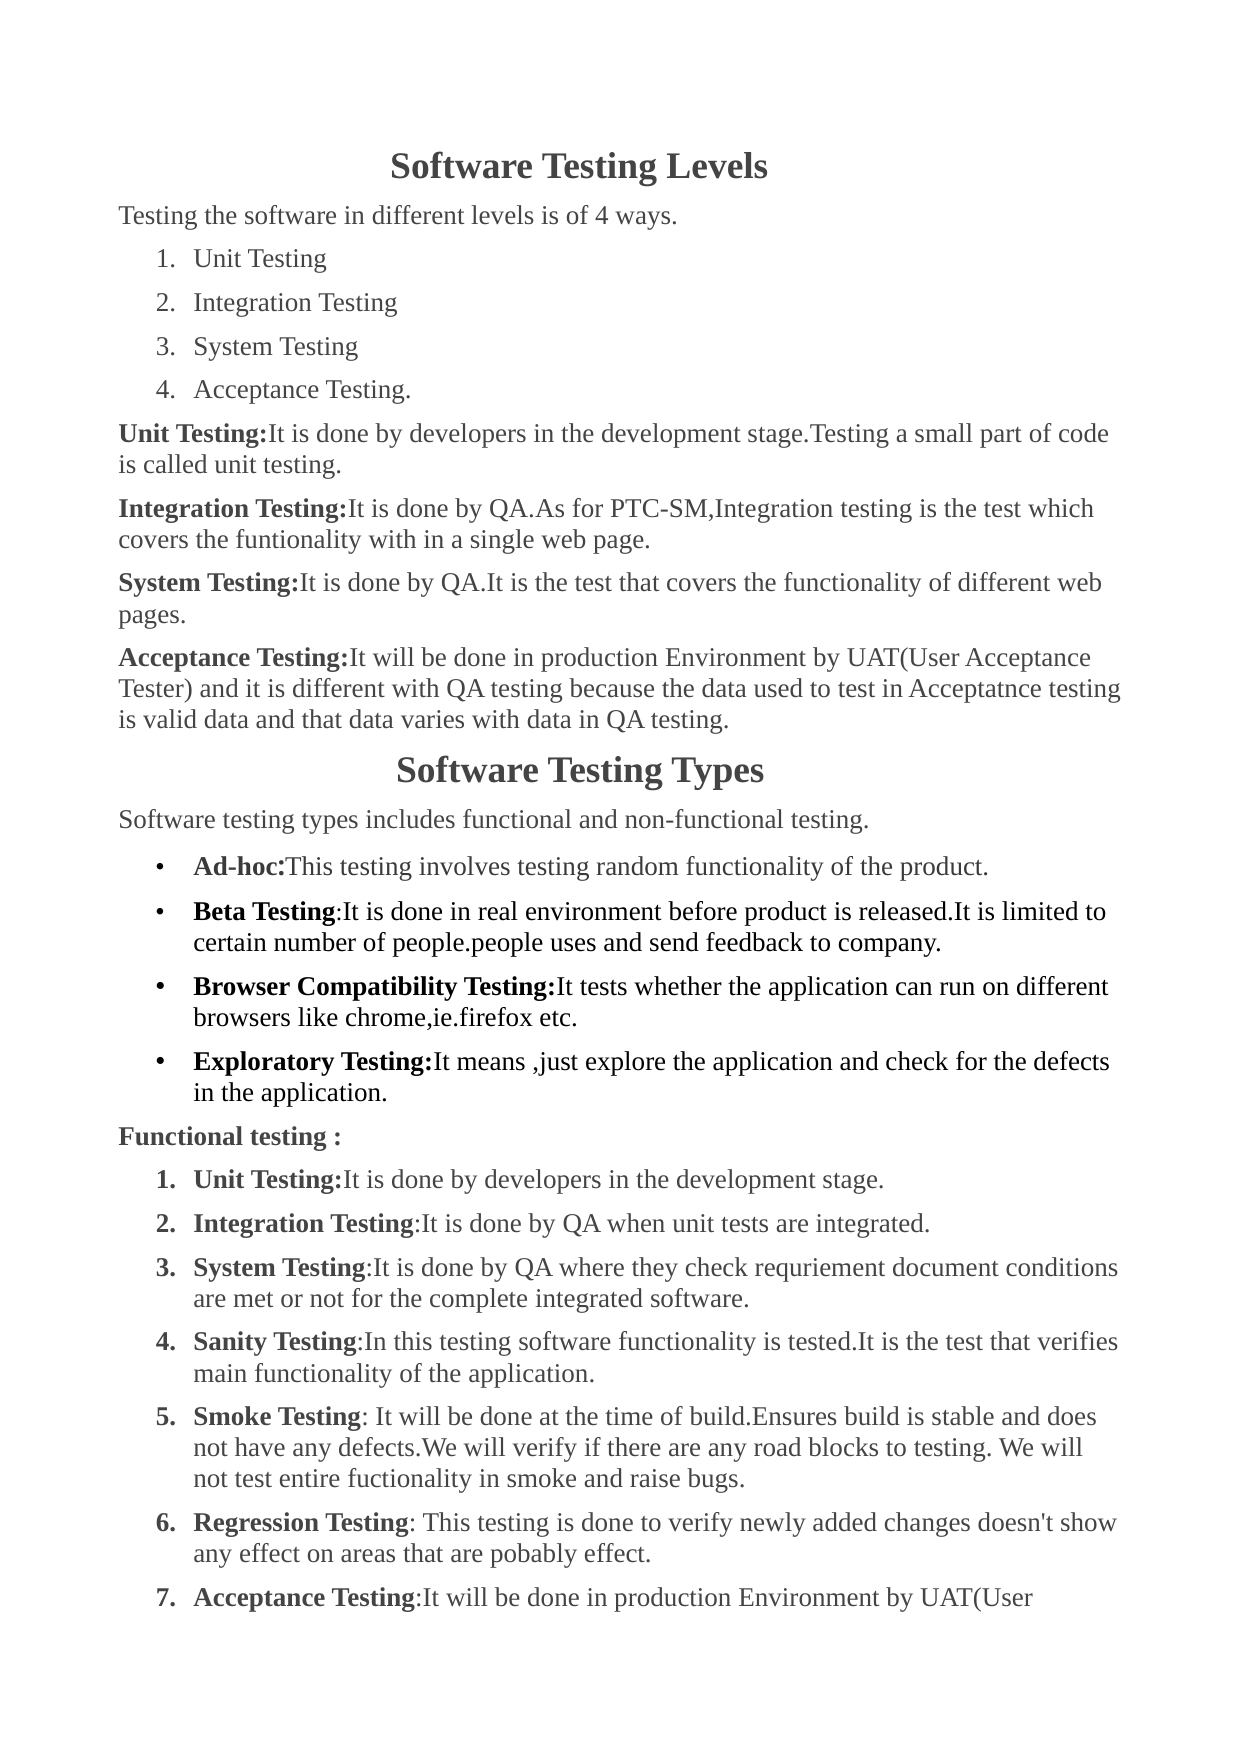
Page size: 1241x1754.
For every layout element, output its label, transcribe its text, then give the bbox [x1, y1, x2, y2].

text Functional testing : [118, 1120, 1122, 1151]
text Unit Testing:It is done by developers in the development stage.Testing a small part of code is called unit testing. [118, 417, 1122, 479]
list Smoke Testing: It will be done at the time of build.Ensures build is stable and does not have any defects.We will verify if there are any road blocks to testing. We will not test entire fuctionality in smoke and raise bugs. [156, 1400, 1122, 1494]
list Sanity Testing:In this testing software functionality is tested.It is the test that verifies main functionality of the application. [156, 1326, 1122, 1388]
list Browser Compatibility Testing:It tests whether the application can run on different browsers like chrome,ie.firefox etc. [156, 970, 1122, 1032]
list Acceptance Testing:It will be done in production Environment by UAT(User [156, 1581, 1122, 1612]
list Integration Testing [156, 286, 1122, 317]
list Unit Testing [156, 242, 1122, 273]
list System Testing:It is done by QA where they check requriement document conditions are met or not for the complete integrated software. [156, 1251, 1122, 1313]
list Regression Testing: This testing is done to verify newly added changes doesn't show any effect on areas that are pobably effect. [156, 1506, 1122, 1568]
list Unit Testing:It is done by developers in the development stage. [156, 1163, 1122, 1194]
list System Testing [156, 330, 1122, 361]
text Testing the software in different levels is of 4 ways. [118, 199, 1122, 230]
list Integration Testing:It is done by QA when unit tests are integrated. [156, 1207, 1122, 1238]
text Acceptance Testing:It will be done in production Environment by UAT(User Acceptance Tester) and it is different with QA testing because the data used to test in Acceptatnce testing is valid data and that data varies with data in QA testing. [118, 641, 1122, 735]
text Integration Testing:It is done by QA.As for PTC-SM,Integration testing is the test which covers the funtionality with in a single web page. [118, 492, 1122, 554]
text System Testing:It is done by QA.It is the test that covers the functionality of different web pages. [118, 567, 1122, 629]
list Ad-hoc:This testing involves testing random functionality of the product. [156, 847, 1122, 883]
list Acceptance Testing. [156, 373, 1122, 404]
text Software Testing Types [118, 747, 1122, 790]
text Software testing types includes functional and non-functional testing. [118, 803, 1122, 834]
list Beta Testing:It is done in real environment before product is released.It is limited to certain number of people.people uses and send feedback to company. [156, 895, 1122, 957]
list Exploratory Testing:It means ,just explore the application and check for the defects in the application. [156, 1045, 1122, 1107]
subtitle Software Testing Levels [118, 143, 1122, 186]
